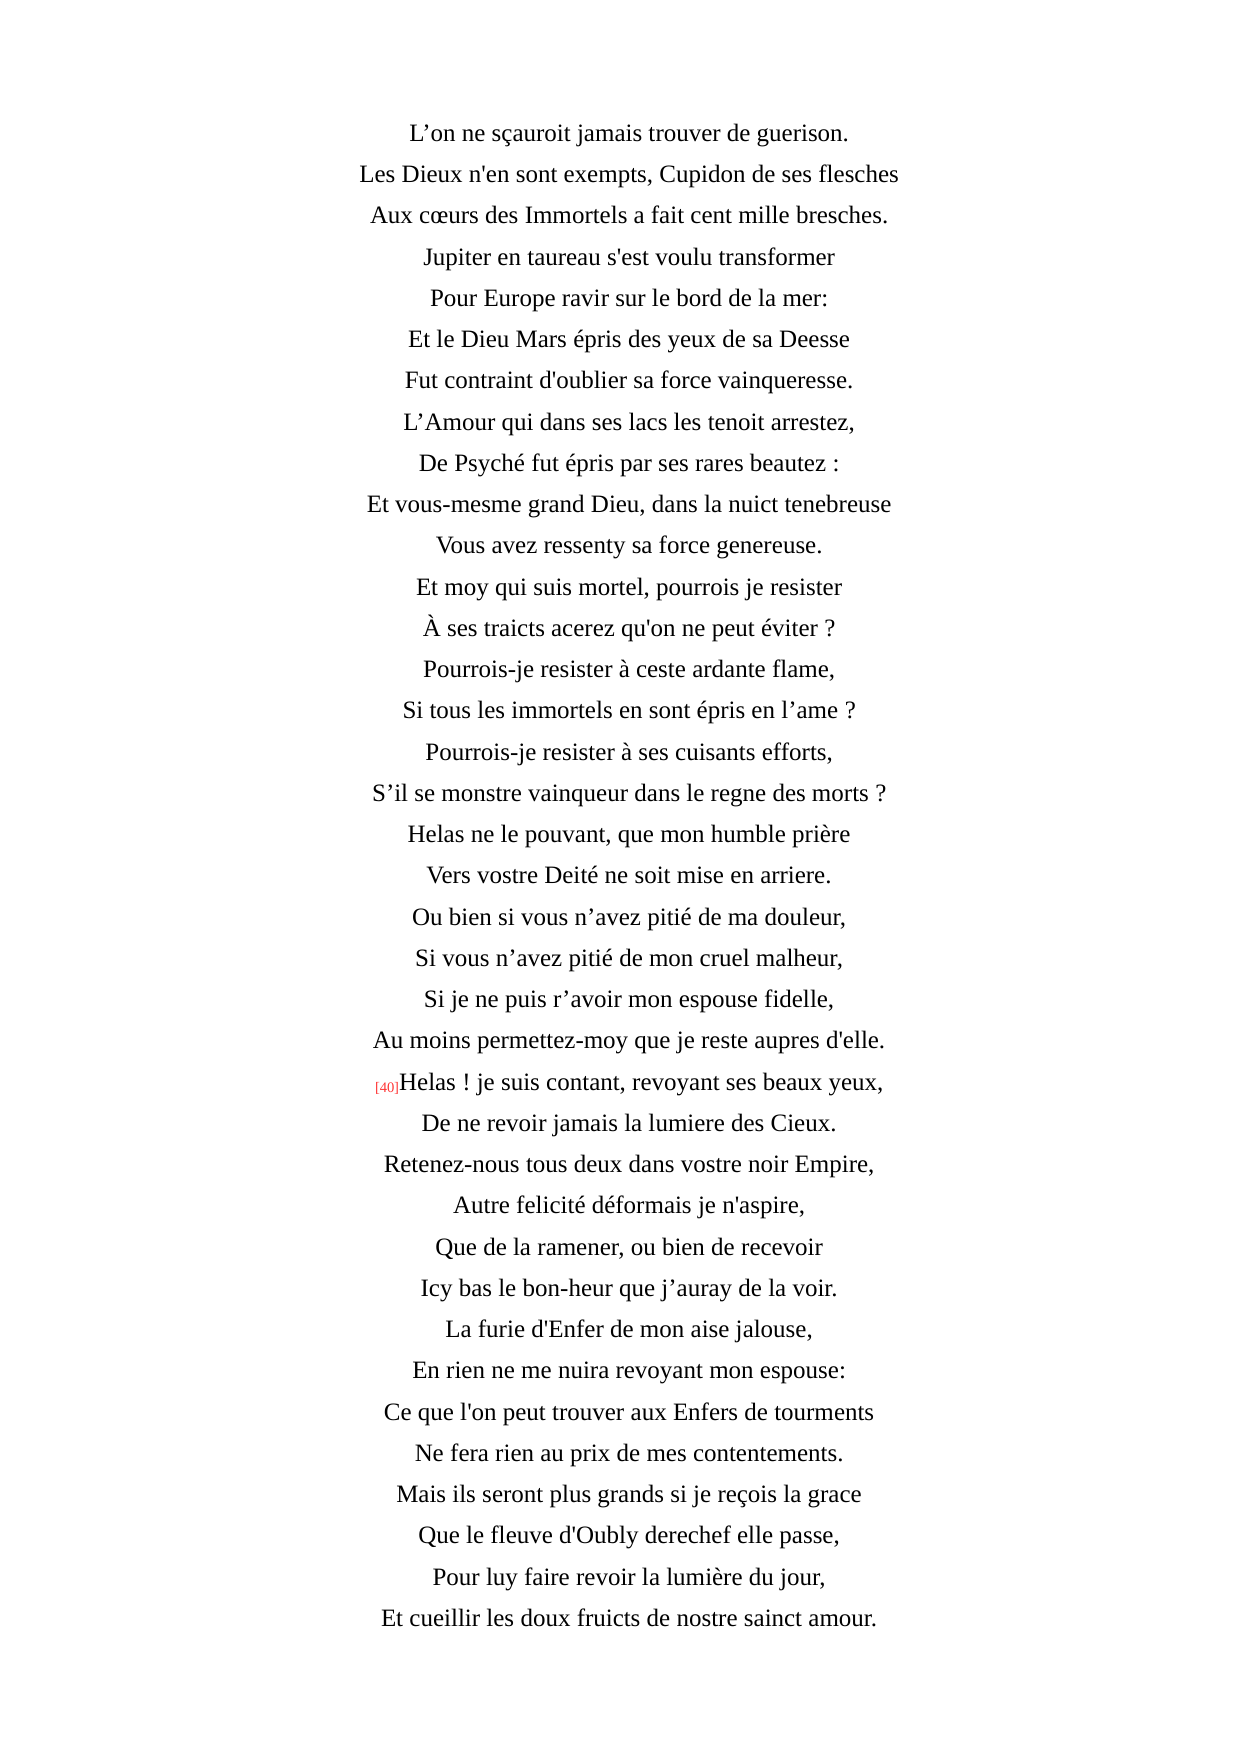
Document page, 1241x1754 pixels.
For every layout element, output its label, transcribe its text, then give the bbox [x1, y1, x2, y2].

text Helas ne le pouvant, que mon humble prière [118, 819, 1122, 848]
text Pourrois-je resister à ceste ardante flame, [118, 654, 1122, 683]
text Jupiter en taureau s'est voulu transformer [118, 242, 1122, 271]
text Pourrois-je resister à ses cuisants efforts, [118, 737, 1122, 766]
text Vous avez ressenty sa force genereuse. [118, 531, 1122, 559]
text À ses traicts acerez qu'on ne peut éviter ? [118, 613, 1122, 642]
text Vers vostre Deité ne soit mise en arriere. [118, 861, 1122, 889]
text Mais ils seront plus grands si je reçois la grace [118, 1479, 1122, 1508]
text Ou bien si vous n’avez pitié de ma douleur, [118, 902, 1122, 931]
text Et vous-mesme grand Dieu, dans la nuict tenebreuse [118, 489, 1122, 518]
text Icy bas le bon-heur que j’auray de la voir. [118, 1273, 1122, 1302]
text Pour luy faire revoir la lumière du jour, [118, 1562, 1122, 1591]
text L’on ne sçauroit jamais trouver de guerison. [118, 118, 1122, 147]
text Si vous n’avez pitié de mon cruel malheur, [118, 943, 1122, 972]
text Au moins permettez-moy que je reste aupres d'elle. [118, 1026, 1122, 1054]
text L’Amour qui dans ses lacs les tenoit arrestez, [118, 407, 1122, 436]
text Et cueillir les doux fruicts de nostre sainct amour. [118, 1603, 1122, 1632]
text De ne revoir jamais la lumiere des Cieux. [118, 1108, 1122, 1137]
text Et moy qui suis mortel, pourrois je resister [118, 572, 1122, 601]
text Ce que l'on peut trouver aux Enfers de tourments [118, 1397, 1122, 1426]
text Retenez-nous tous deux dans vostre noir Empire, [118, 1149, 1122, 1178]
text Autre felicité déformais je n'aspire, [118, 1191, 1122, 1219]
text Fut contraint d'oublier sa force vainqueresse. [118, 366, 1122, 394]
text Ne fera rien au prix de mes contentements. [118, 1438, 1122, 1467]
text Aux cœurs des Immortels a fait cent mille bresches. [118, 201, 1122, 229]
text Et le Dieu Mars épris des yeux de sa Deesse [118, 324, 1122, 353]
text En rien ne me nuira revoyant mon espouse: [118, 1356, 1122, 1384]
text Pour Europe ravir sur le bord de la mer: [118, 283, 1122, 312]
text Si je ne puis r’avoir mon espouse fidelle, [118, 984, 1122, 1013]
text Que de la ramener, ou bien de recevoir [118, 1232, 1122, 1261]
text Les Dieux n'en sont exempts, Cupidon de ses flesches [118, 159, 1122, 188]
text Si tous les immortels en sont épris en l’ame ? [118, 696, 1122, 724]
text S’il se monstre vainqueur dans le regne des morts ? [118, 778, 1122, 807]
text Que le fleuve d'Oubly derechef elle passe, [118, 1521, 1122, 1549]
text De Psyché fut épris par ses rares beautez : [118, 448, 1122, 477]
text [40]Helas ! je suis contant, revoyant ses beaux yeux, [118, 1067, 1122, 1096]
text La furie d'Enfer de mon aise jalouse, [118, 1314, 1122, 1343]
